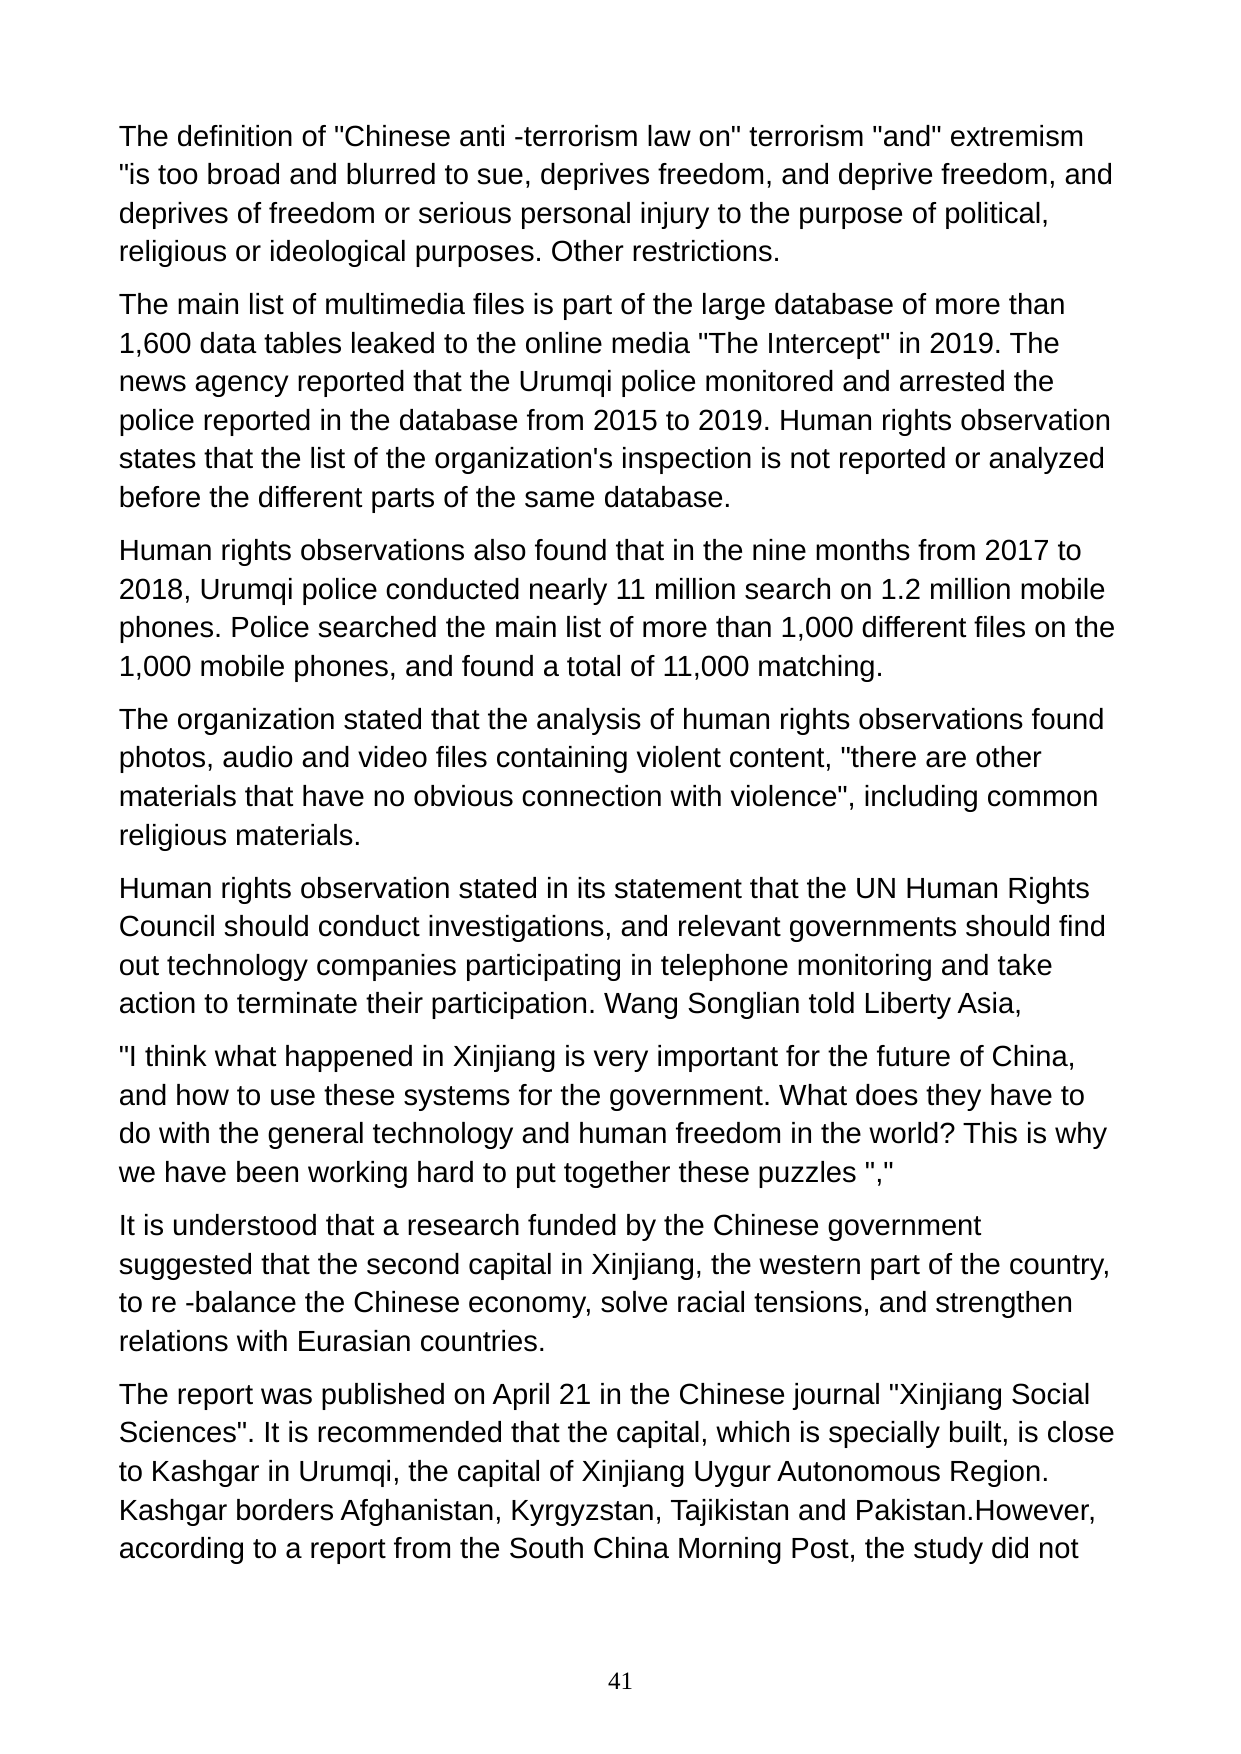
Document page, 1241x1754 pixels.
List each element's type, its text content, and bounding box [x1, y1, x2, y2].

text The organization stated that the analysis of human rights observations found photos, audio and video files containing violent content, "there are other materials that have no obvious connection with violence", including common religious materials. [118, 702, 1122, 851]
text The definition of "Chinese anti -terrorism law on" terrorism "and" extremism "is too broad and blurred to sue, deprives freedom, and deprive freedom, and deprives of freedom or serious personal injury to the purpose of political, religious or ideological purposes. Other restrictions. [118, 118, 1122, 268]
text The report was published on April 21 in the Chinese journal "Xinjiang Social Sciences". It is recommended that the capital, which is specially built, is close to Kashgar in Urumqi, the capital of Xinjiang Uygur Autonomous Region. Kashgar borders Afghanistan, Kyrgyzstan, Tajikistan and Pakistan.However, according to a report from the South China Morning Post, the study did not [118, 1377, 1122, 1564]
text It is understood that a research funded by the Chinese government suggested that the second capital in Xinjiang, the western part of the country, to re -balance the Chinese economy, solve racial tensions, and strengthen relations with Eurasian countries. [118, 1208, 1122, 1357]
text "I think what happened in Xinjiang is very important for the future of China, and how to use these systems for the government. What does they have to do with the general technology and human freedom in the world? This is why we have been working hard to put together these puzzles "," [118, 1039, 1122, 1188]
text The main list of multimedia files is part of the large database of more than 1,600 data tables leaked to the online media "The Intercept" in 2019. The news agency reported that the Urumqi police monitored and arrested the police reported in the database from 2015 to 2019. Human rights observation states that the list of the organization's inspection is not reported or analyzed before the different parts of the same database. [118, 287, 1122, 513]
text Human rights observation stated in its statement that the UN Human Rights Council should conduct investigations, and relevant governments should find out technology companies participating in telephone monitoring and take action to terminate their participation. Wang Songlian told Liberty Asia, [118, 871, 1122, 1020]
text Human rights observations also found that in the nine months from 2017 to 2018, Urumqi police conducted nearly 11 million search on 1.2 million mobile phones. Police searched the main list of more than 1,000 different files on the 1,000 mobile phones, and found a total of 11,000 matching. [118, 533, 1122, 682]
